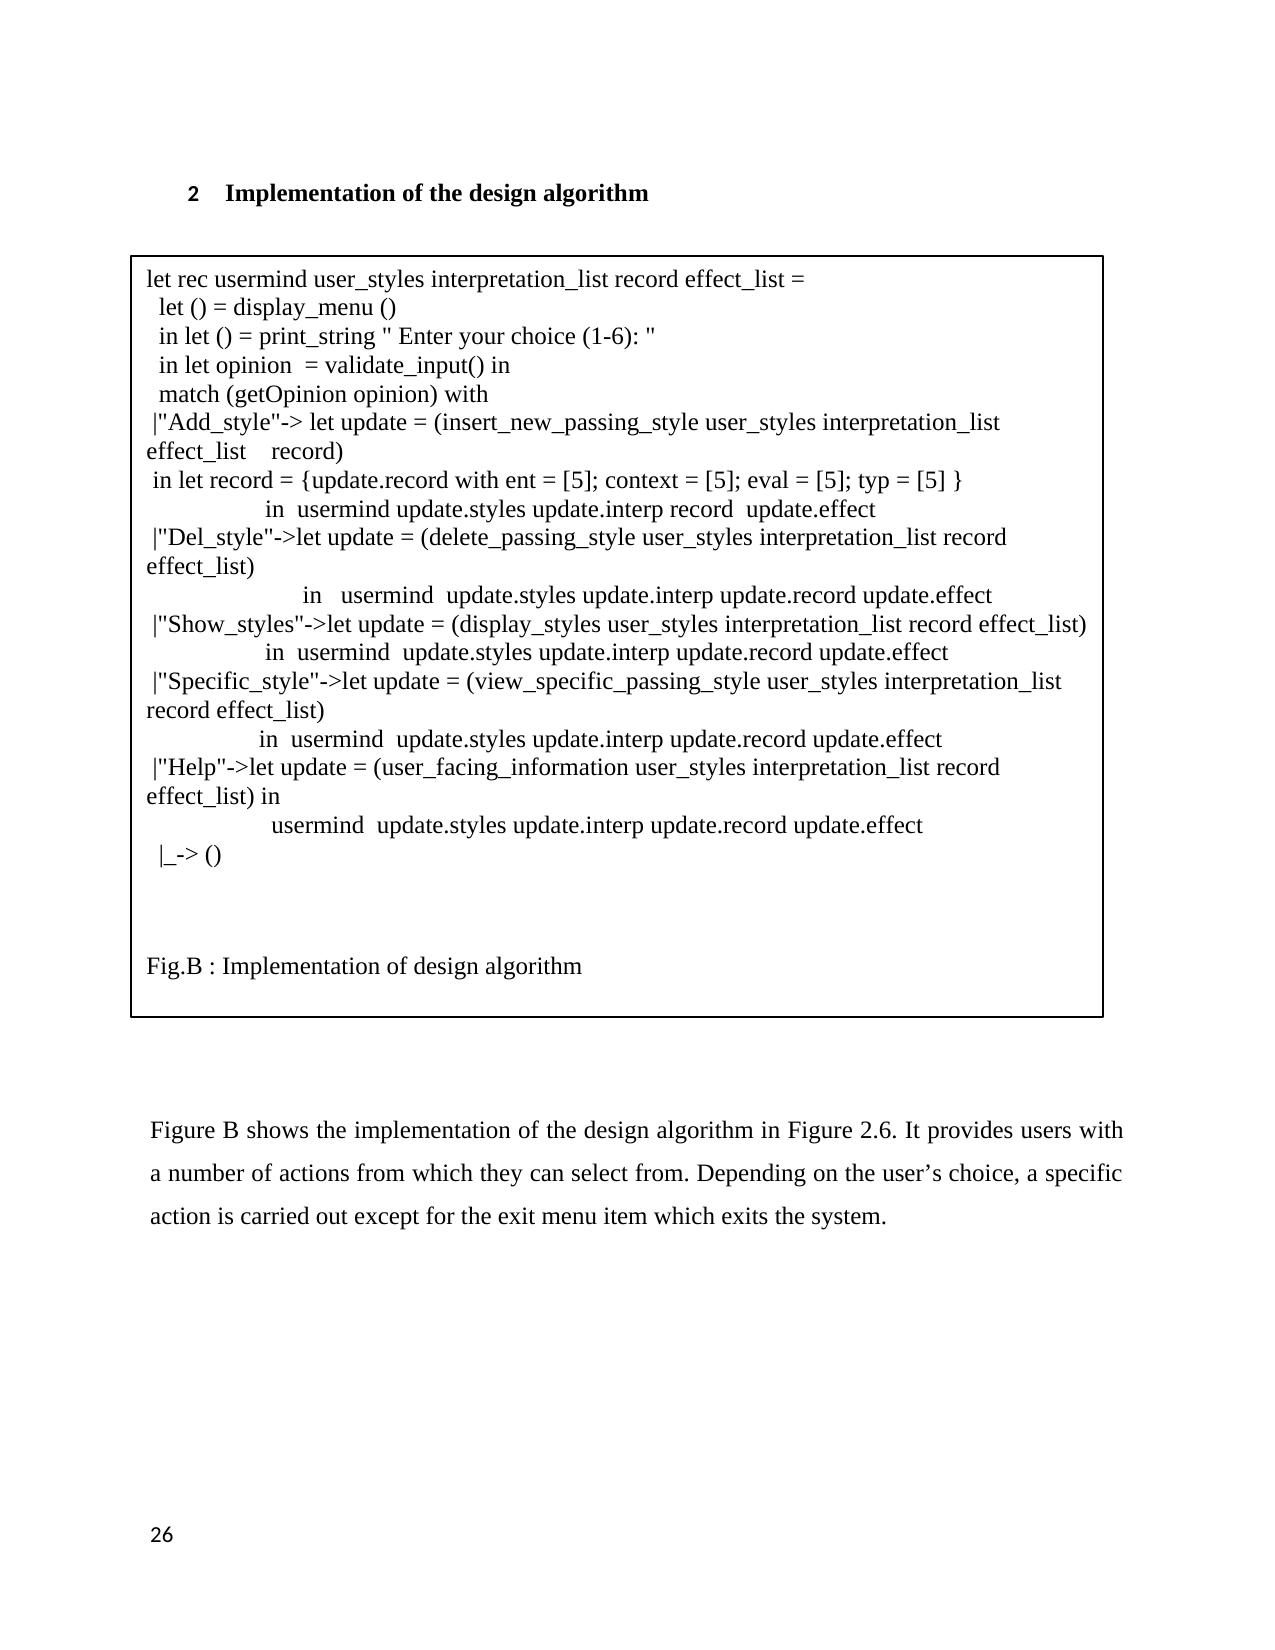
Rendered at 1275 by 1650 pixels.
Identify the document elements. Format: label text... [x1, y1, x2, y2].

list |"Del_style"->let update = (delete_passing_style user_styles interpretation_list record effect_list) [146, 522, 1088, 580]
list in usermind update.styles update.interp record update.effect [146, 494, 1088, 522]
list let () = display_menu () [146, 292, 1088, 321]
list |"Help"->let update = (user_facing_information user_styles interpretation_list record effect_list) in [146, 752, 1088, 810]
list in let record = {update.record with ent = [5]; context = [5]; eval = [5]; typ = [5] } [146, 465, 1088, 494]
list in usermind update.styles update.interp update.record update.effect [146, 724, 1088, 752]
list |_-> () [146, 839, 1088, 867]
list Fig.B : Implementation of design algorithm [146, 951, 1088, 980]
list |"Show_styles"->let update = (display_styles user_styles interpretation_list record effect_list) [146, 609, 1088, 637]
list match (getOpinion opinion) with [146, 379, 1088, 407]
list |"Add_style"-> let update = (insert_new_passing_style user_styles interpretation_list effect_list record) [146, 407, 1088, 465]
list usermind update.styles update.interp update.record update.effect [146, 810, 1088, 839]
text Figure B shows the implementation of the design algorithm in Figure 2.6. It provides users with a number of actions from which they can select from. Depending on the user’s choice, a specific action is carried out except for the exit menu item which exits the system. [150, 1115, 1125, 1230]
list in let () = print_string " Enter your choice (1-6): " [146, 321, 1088, 350]
list |"Specific_style"->let update = (view_specific_passing_style user_styles interpretation_list record effect_list) [146, 666, 1088, 724]
list in usermind update.styles update.interp update.record update.effect [146, 637, 1088, 666]
list in let opinion = validate_input() in [146, 350, 1088, 379]
list let rec usermind user_styles interpretation_list record effect_list = [146, 264, 1088, 292]
list in usermind update.styles update.interp update.record update.effect [146, 580, 1088, 609]
list Implementation of the design algorithm [187, 178, 1125, 207]
